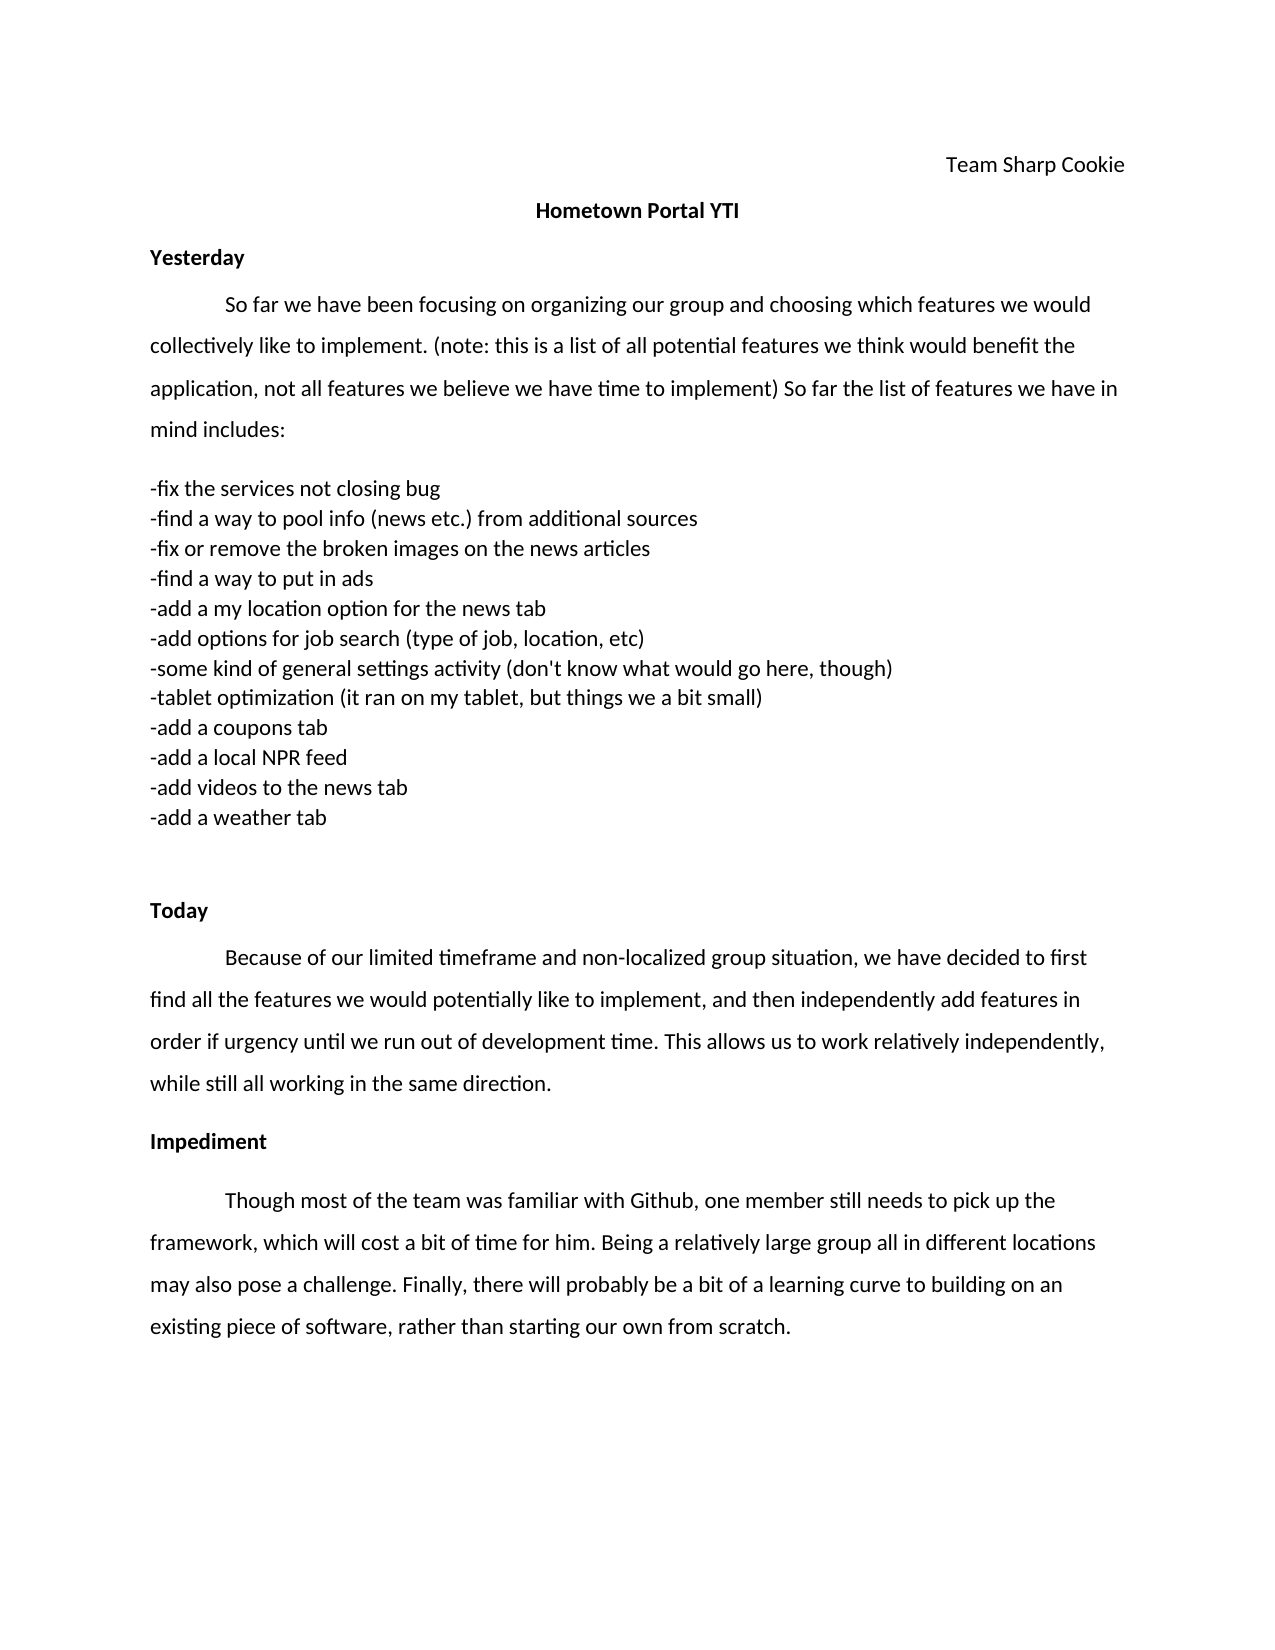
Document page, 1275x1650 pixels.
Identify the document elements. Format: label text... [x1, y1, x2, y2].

text Impediment [150, 1127, 1125, 1155]
text So far we have been focusing on organizing our group and choosing which features we would collectively like to implement. (note: this is a list of all potential features we think would benefit the application, not all features we believe we have time to implement) So far the list of features we have in mind includes: [150, 290, 1125, 444]
text Hometown Portal YTI [150, 197, 1125, 224]
text Because of our limited timeframe and non-localized group situation, we have decided to first find all the features we would potentially like to implement, and then independently add features in order if urgency until we run out of development time. This allows us to work relatively independently, while still all working in the same direction. [150, 943, 1125, 1097]
text Yesterday [150, 243, 1125, 271]
text Though most of the team was familiar with Github, one member still needs to pick up the framework, which will cost a bit of time for him. Being a relatively large group all in different locations may also pose a challenge. Finally, there will probably be a bit of a learning curve to building on an existing piece of software, rather than starting our own from scratch. [150, 1186, 1125, 1340]
text -fix the services not closing bug -find a way to pool info (news etc.) from additional sources -fix or remove the broken images on the news articles -find a way to put in ads -add a my location option for the news tab -add options for job search (type of job, location, etc) -some kind of general settings activity (don't know what would go here, though) -tablet optimization (it ran on my tablet, but things we a bit small) -add a coupons tab -add a local NPR feed -add videos to the news tab -add a weather tab [150, 474, 1125, 831]
text Today [150, 896, 1125, 924]
text Team Sharp Cookie [150, 150, 1125, 178]
